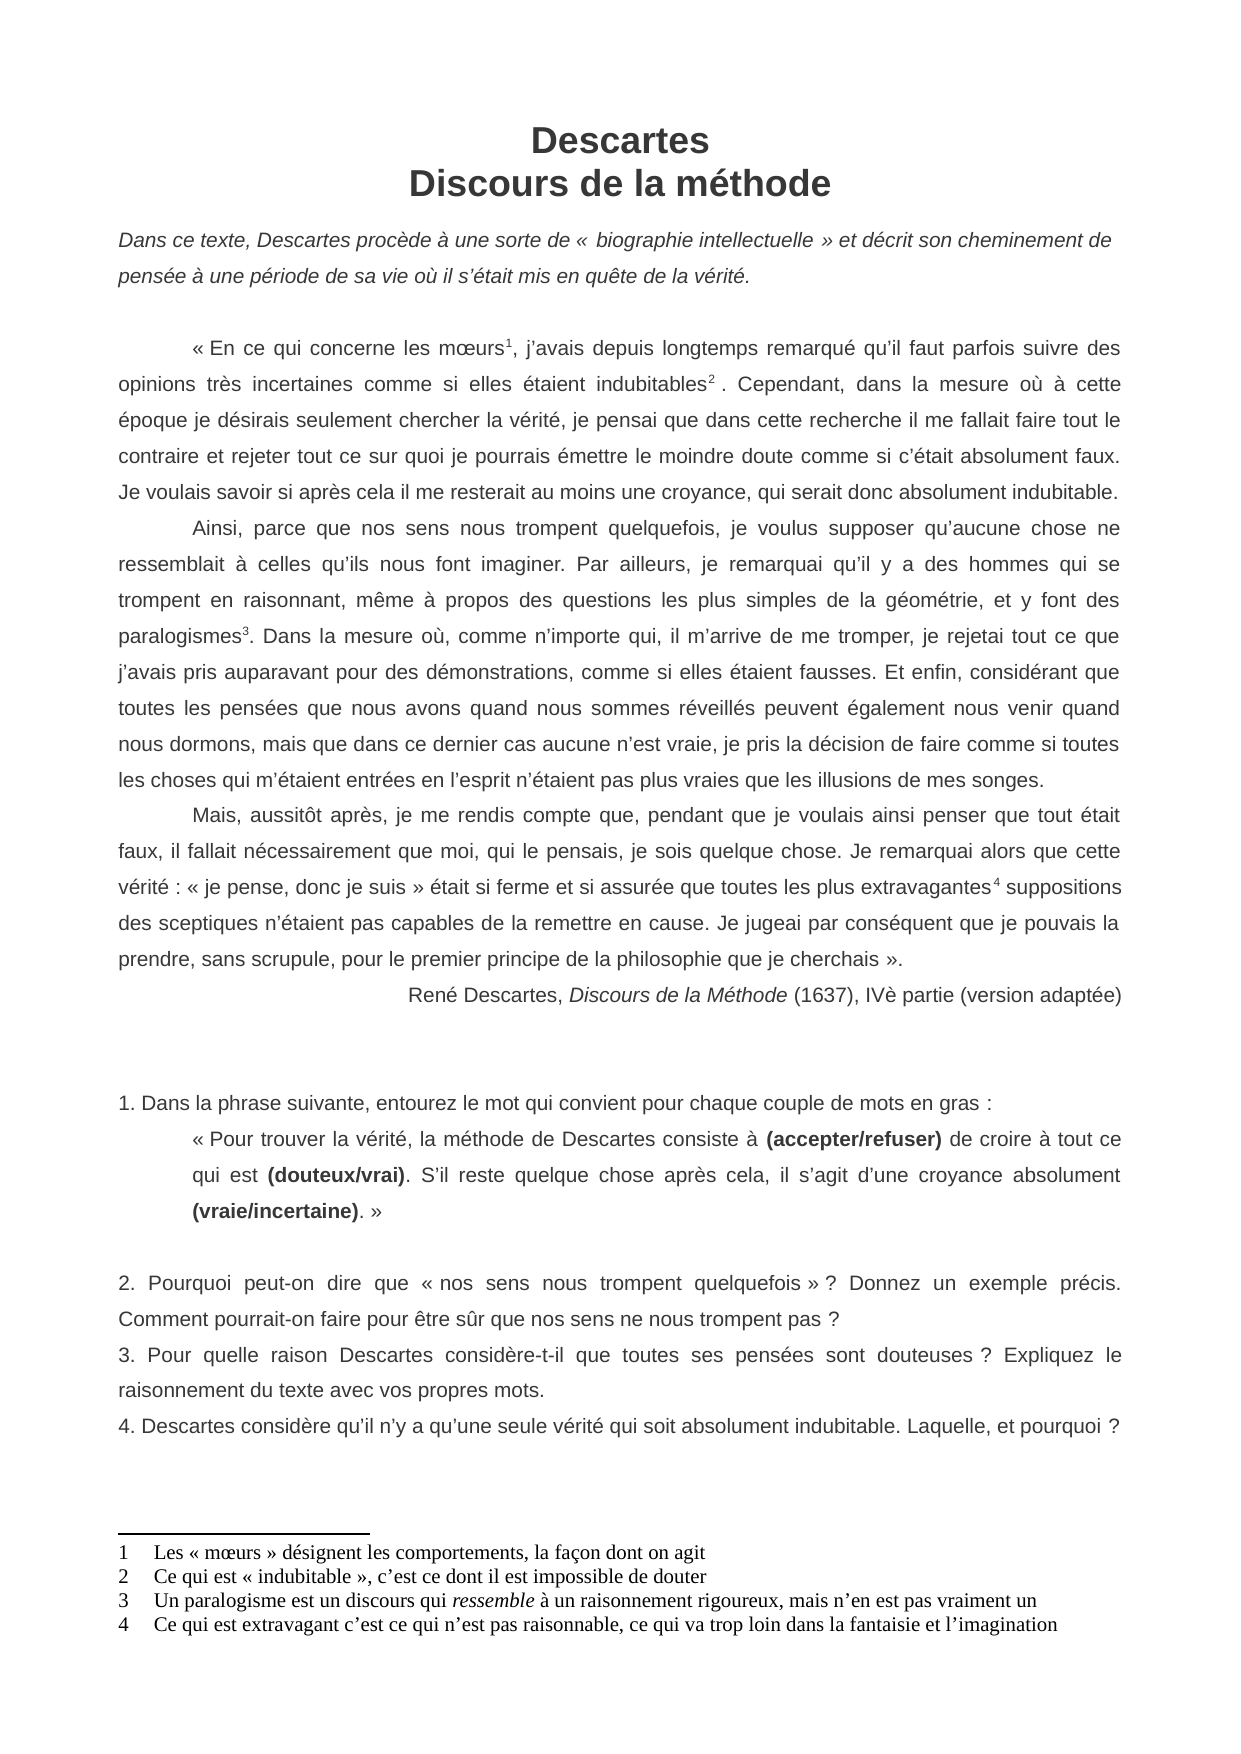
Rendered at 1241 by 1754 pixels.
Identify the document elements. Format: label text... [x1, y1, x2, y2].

text Ce qui est « indubitable », c’est ce dont il est impossible de douter [118, 1564, 1122, 1588]
text Les « mœurs » désignent les comportements, la façon dont on agit [118, 1539, 1122, 1564]
text 1. Dans la phrase suivante, entourez le mot qui convient pour chaque couple de mots en gras : [118, 1091, 1122, 1115]
text 2. Pourquoi peut-on dire que « nos sens nous trompent quelquefois » ? Donnez un exemple précis. Comment pourrait-on faire pour être sûr que nos sens ne nous trompent pas ? [118, 1271, 1122, 1330]
text 3. Pour quelle raison Descartes considère-t-il que toutes ses pensées sont douteuses ? Expliquez le raisonnement du texte avec vos propres mots. [118, 1342, 1122, 1402]
text Discours de la méthode [118, 161, 1122, 204]
text Ainsi, parce que nos sens nous trompent quelquefois, je voulus supposer qu’aucune chose ne ressemblait à celles qu’ils nous font imaginer. Par ailleurs, je remarquai qu’il y a des hommes qui se trompent en raisonnant, même à propos des questions les plus simples de la géométrie, et y font des paralogismes. Dans la mesure où, comme n’importe qui, il m’arrive de me tromper, je rejetai tout ce que j’avais pris auparavant pour des démonstrations, comme si elles étaient fausses. Et enfin, considérant que toutes les pensées que nous avons quand nous sommes réveillés peuvent également nous venir quand nous dormons, mais que dans ce dernier cas aucune n’est vraie, je pris la décision de faire comme si toutes les choses qui m’étaient entrées en l’esprit n’étaient pas plus vraies que les illusions de mes songes. [118, 516, 1122, 791]
text Ce qui est extravagant c’est ce qui n’est pas raisonnable, ce qui va trop loin dans la fantaisie et l’imagination [118, 1612, 1122, 1636]
text 4. Descartes considère qu’il n’y a qu’une seule vérité qui soit absolument indubitable. Laquelle, et pourquoi ? [118, 1414, 1122, 1438]
text « En ce qui concerne les mœurs, j’avais depuis longtemps remarqué qu’il faut parfois suivre des opinions très incertaines comme si elles étaient indubitables . Cependant, dans la mesure où à cette époque je désirais seulement chercher la vérité, je pensai que dans cette recherche il me fallait faire tout le contraire et rejeter tout ce sur quoi je pourrais émettre le moindre doute comme si c’était absolument faux. Je voulais savoir si après cela il me resterait au moins une croyance, qui serait donc absolument indubitable. [118, 336, 1122, 504]
text Dans ce texte, Descartes procède à une sorte de « biographie intellectuelle » et décrit son cheminement de pensée à une période de sa vie où il s’était mis en quête de la vérité. [118, 228, 1122, 288]
text Mais, aussitôt après, je me rendis compte que, pendant que je voulais ainsi penser que tout était faux, il fallait nécessairement que moi, qui le pensais, je sois quelque chose. Je remarquai alors que cette vérité : « je pense, donc je suis » était si ferme et si assurée que toutes les plus extravagantes suppositions des sceptiques n’étaient pas capables de la remettre en cause. Je jugeai par conséquent que je pouvais la prendre, sans scrupule, pour le premier principe de la philosophie que je cherchais ». [118, 803, 1122, 971]
text « Pour trouver la vérité, la méthode de Descartes consiste à (accepter/refuser) de croire à tout ce qui est (douteux/vrai). S’il reste quelque chose après cela, il s’agit d’une croyance absolument (vraie/incertaine). » [192, 1127, 1122, 1223]
text Descartes [118, 118, 1122, 161]
text René Descartes, Discours de la Méthode (1637), IVè partie (version adaptée) [118, 983, 1122, 1007]
text Un paralogisme est un discours qui ressemble à un raisonnement rigoureux, mais n’en est pas vraiment un [118, 1588, 1122, 1612]
